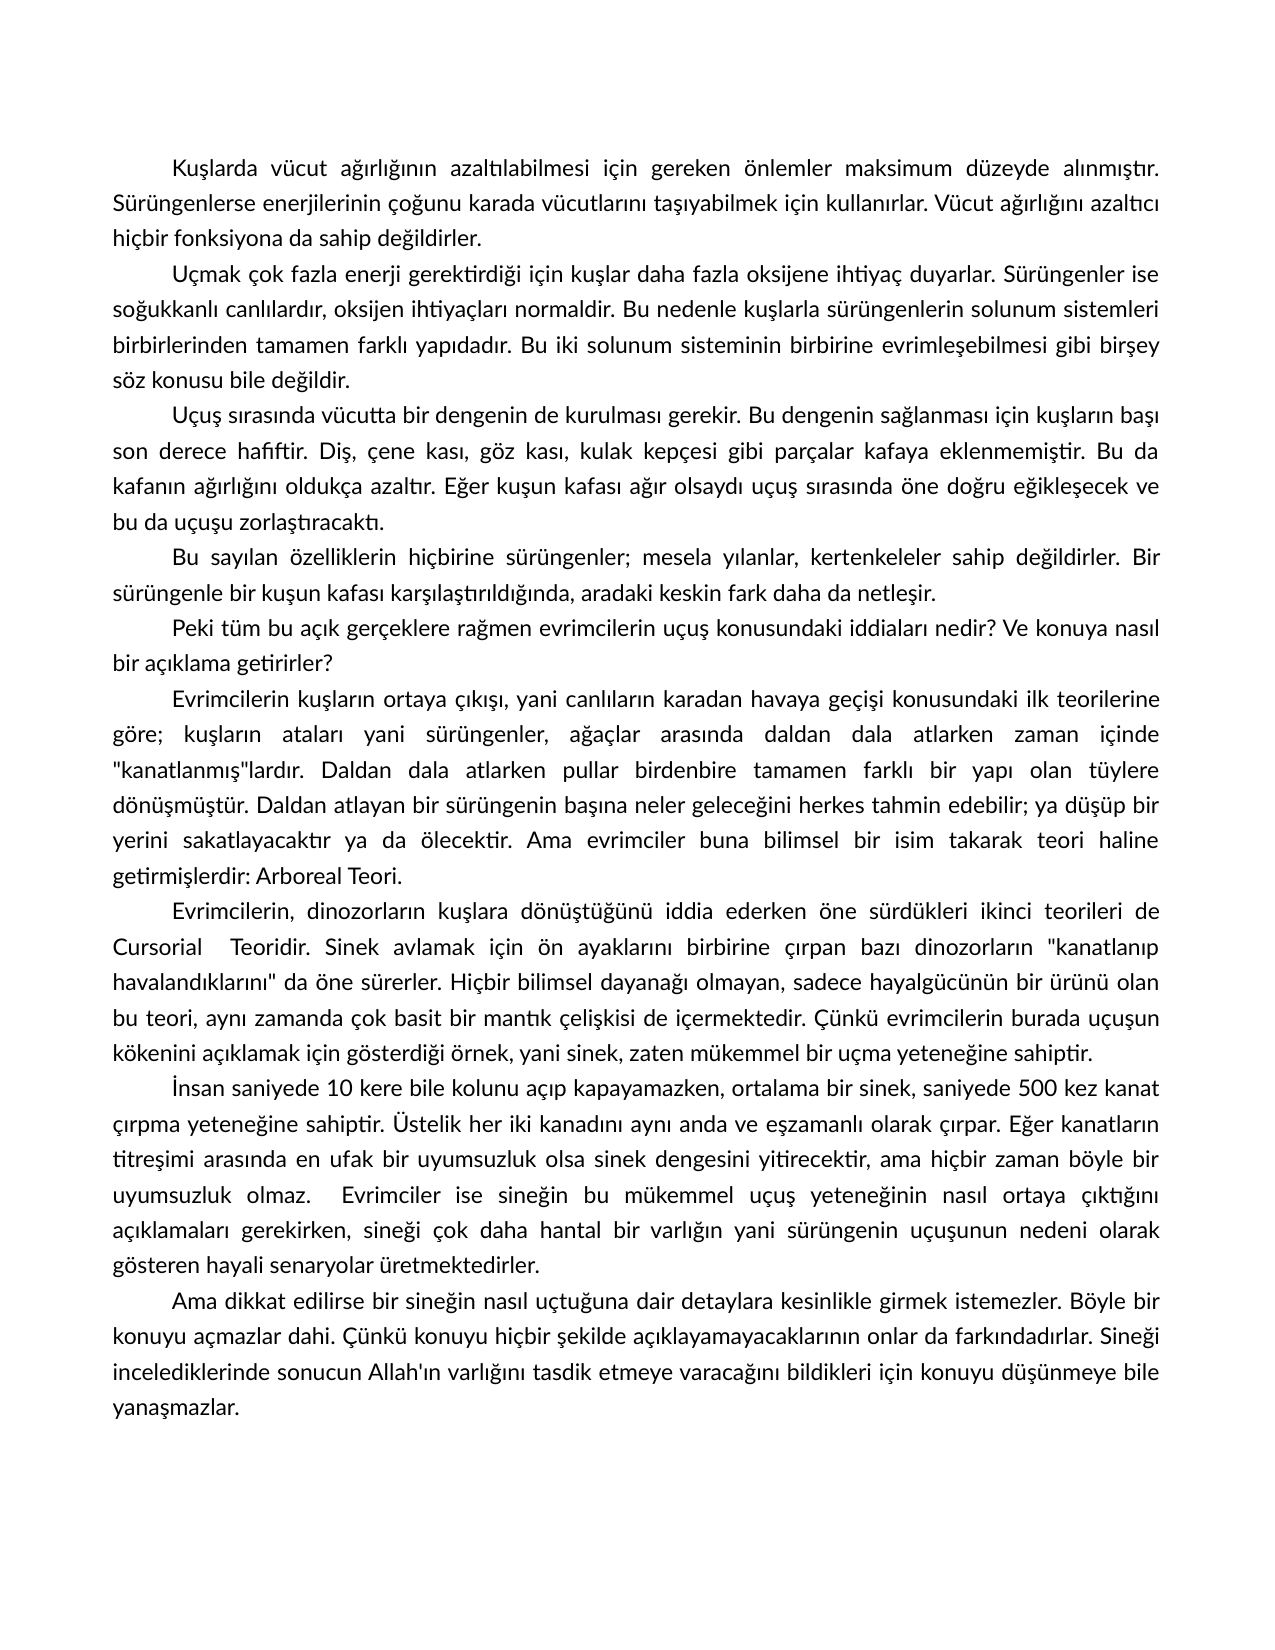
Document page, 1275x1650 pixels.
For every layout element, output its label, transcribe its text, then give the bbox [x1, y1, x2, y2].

text Ama dikkat edilirse bir sineğin nasıl uçtuğuna dair detaylara kesinlikle girmek istemezler. Böyle bir konuyu açmazlar dahi. Çünkü konuyu hiçbir şekilde açıklayamayacaklarının onlar da farkındadırlar. Sineği incelediklerinde sonucun Allah'ın varlığını tasdik etmeye varacağını bildikleri için konuyu düşünmeye bile yanaşmazlar. [112, 1281, 1161, 1423]
text Kuşlarda vücut ağırlığının azaltılabilmesi için gereken önlemler maksimum düzeyde alınmıştır. Sürüngenlerse enerjilerinin çoğunu karada vücutlarını taşıyabilmek için kullanırlar. Vücut ağırlığını azaltıcı hiçbir fonksiyona da sahip değildirler. [112, 148, 1161, 254]
text Peki tüm bu açık gerçeklere rağmen evrimcilerin uçuş konusundaki iddiaları nedir? Ve konuya nasıl bir açıklama getirirler? [112, 608, 1161, 679]
text Evrimcilerin, dinozorların kuşlara dönüştüğünü iddia ederken öne sürdükleri ikinci teorileri de Cursorial Teoridir. Sinek avlamak için ön ayaklarını birbirine çırpan bazı dinozorların "kanatlanıp havalandıklarını" da öne sürerler. Hiçbir bilimsel dayanağı olmayan, sadece hayalgücünün bir ürünü olan bu teori, aynı zamanda çok basit bir mantık çelişkisi de içermektedir. Çünkü evrimcilerin burada uçuşun kökenini açıklamak için gösterdiği örnek, yani sinek, zaten mükemmel bir uçma yeteneğine sahiptir. [112, 891, 1161, 1068]
text İnsan saniyede 10 kere bile kolunu açıp kapayamazken, ortalama bir sinek, saniyede 500 kez kanat çırpma yeteneğine sahiptir. Üstelik her iki kanadını aynı anda ve eşzamanlı olarak çırpar. Eğer kanatların titreşimi arasında en ufak bir uyumsuzluk olsa sinek dengesini yitirecektir, ama hiçbir zaman böyle bir uyumsuzluk olmaz. Evrimciler ise sineğin bu mükemmel uçuş yeteneğinin nasıl ortaya çıktığını açıklamaları gerekirken, sineği çok daha hantal bir varlığın yani sürüngenin uçuşunun nedeni olarak gösteren hayali senaryolar üretmektedirler. [112, 1068, 1161, 1281]
text Uçuş sırasında vücutta bir dengenin de kurulması gerekir. Bu dengenin sağlanması için kuşların başı son derece hafiftir. Diş, çene kası, göz kası, kulak kepçesi gibi parçalar kafaya eklenmemiştir. Bu da kafanın ağırlığını oldukça azaltır. Eğer kuşun kafası ağır olsaydı uçuş sırasında öne doğru eğikleşecek ve bu da uçuşu zorlaştıracaktı. [112, 396, 1161, 537]
text Uçmak çok fazla enerji gerektirdiği için kuşlar daha fazla oksijene ihtiyaç duyarlar. Sürüngenler ise soğukkanlı canlılardır, oksijen ihtiyaçları normaldir. Bu nedenle kuşlarla sürüngenlerin solunum sistemleri birbirlerinden tamamen farklı yapıdadır. Bu iki solunum sisteminin birbirine evrimleşebilmesi gibi birşey söz konusu bile değildir. [112, 254, 1161, 396]
text Evrimcilerin kuşların ortaya çıkışı, yani canlıların karadan havaya geçişi konusundaki ilk teorilerine göre; kuşların ataları yani sürüngenler, ağaçlar arasında daldan dala atlarken zaman içinde "kanatlanmış"lardır. Daldan dala atlarken pullar birdenbire tamamen farklı bir yapı olan tüylere dönüşmüştür. Daldan atlayan bir sürüngenin başına neler geleceğini herkes tahmin edebilir; ya düşüp bir yerini sakatlayacaktır ya da ölecektir. Ama evrimciler buna bilimsel bir isim takarak teori haline getirmişlerdir: Arboreal Teori. [112, 679, 1161, 891]
text Bu sayılan özelliklerin hiçbirine sürüngenler; mesela yılanlar, kertenkeleler sahip değildirler. Bir sürüngenle bir kuşun kafası karşılaştırıldığında, aradaki keskin fark daha da netleşir. [112, 537, 1161, 608]
